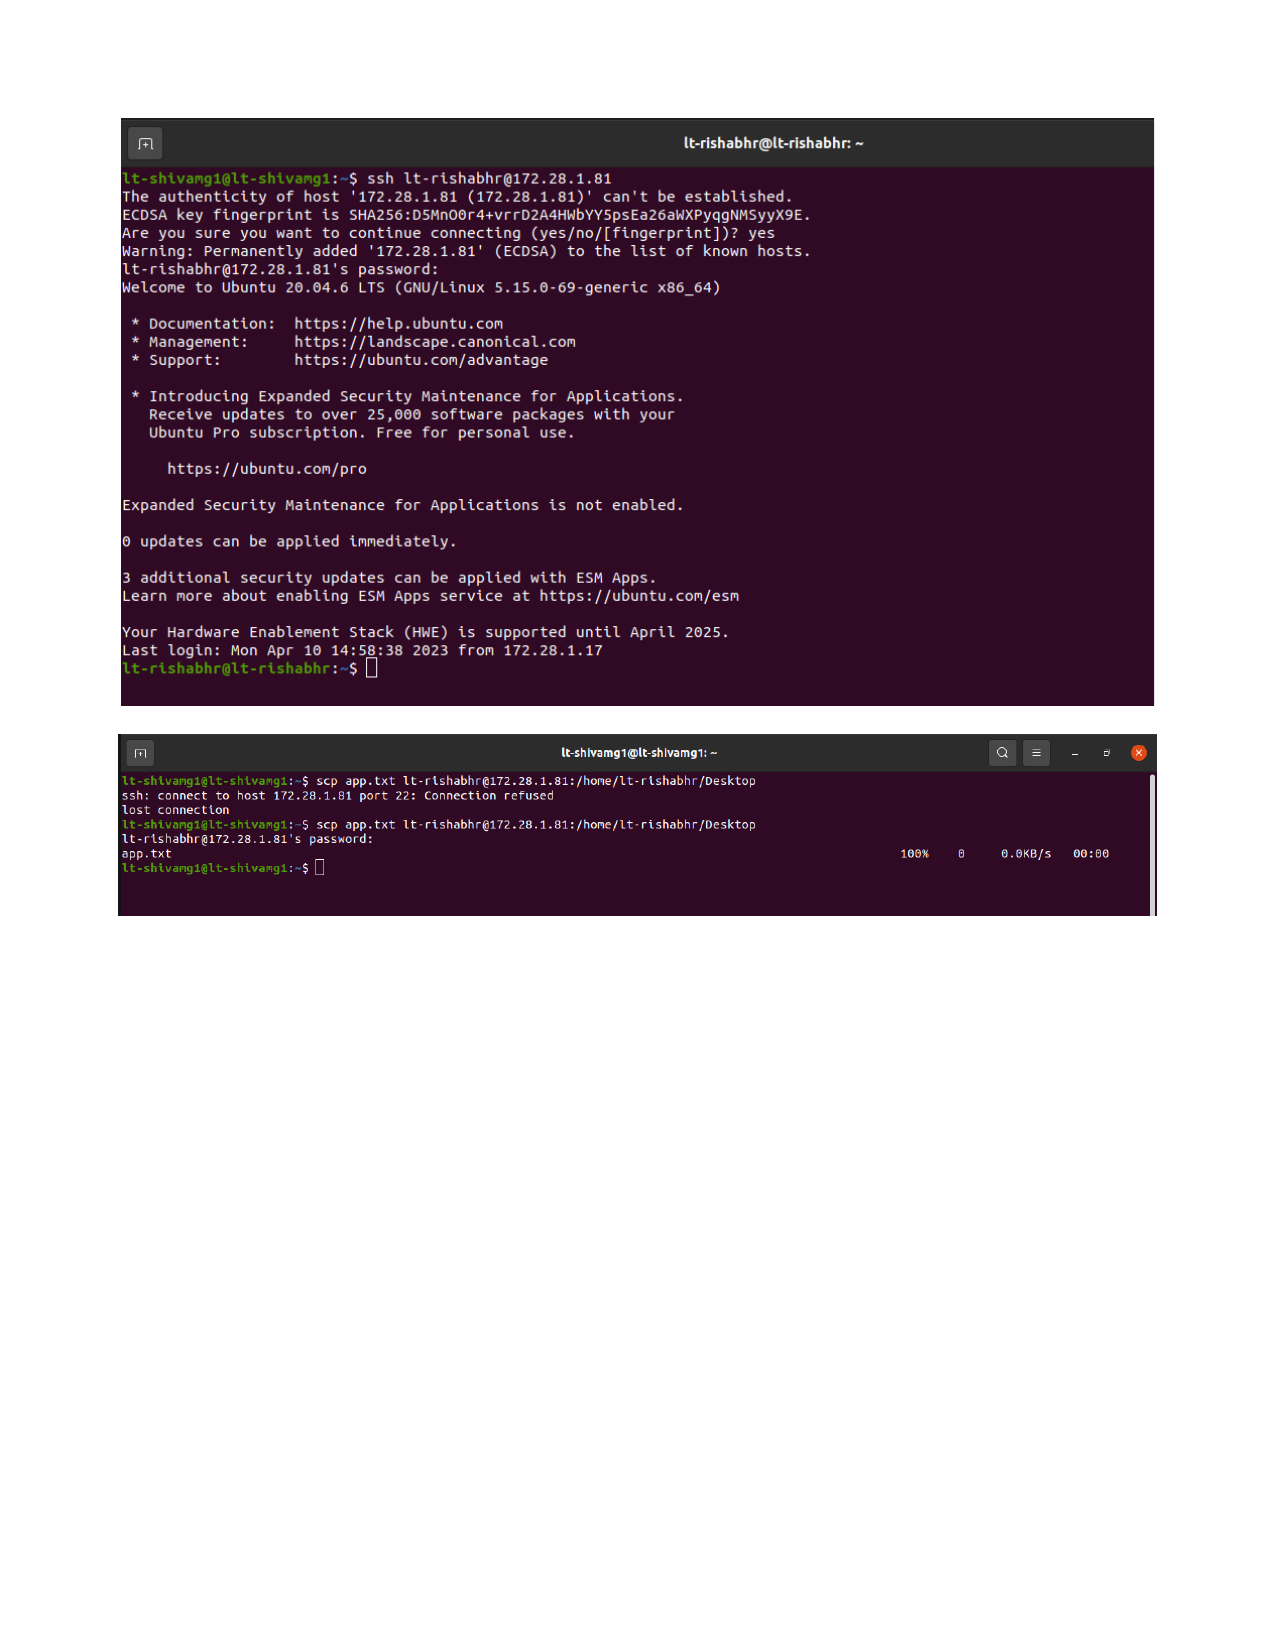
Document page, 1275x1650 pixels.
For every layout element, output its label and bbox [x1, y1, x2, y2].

picture [118, 734, 1157, 916]
picture [121, 118, 1155, 706]
